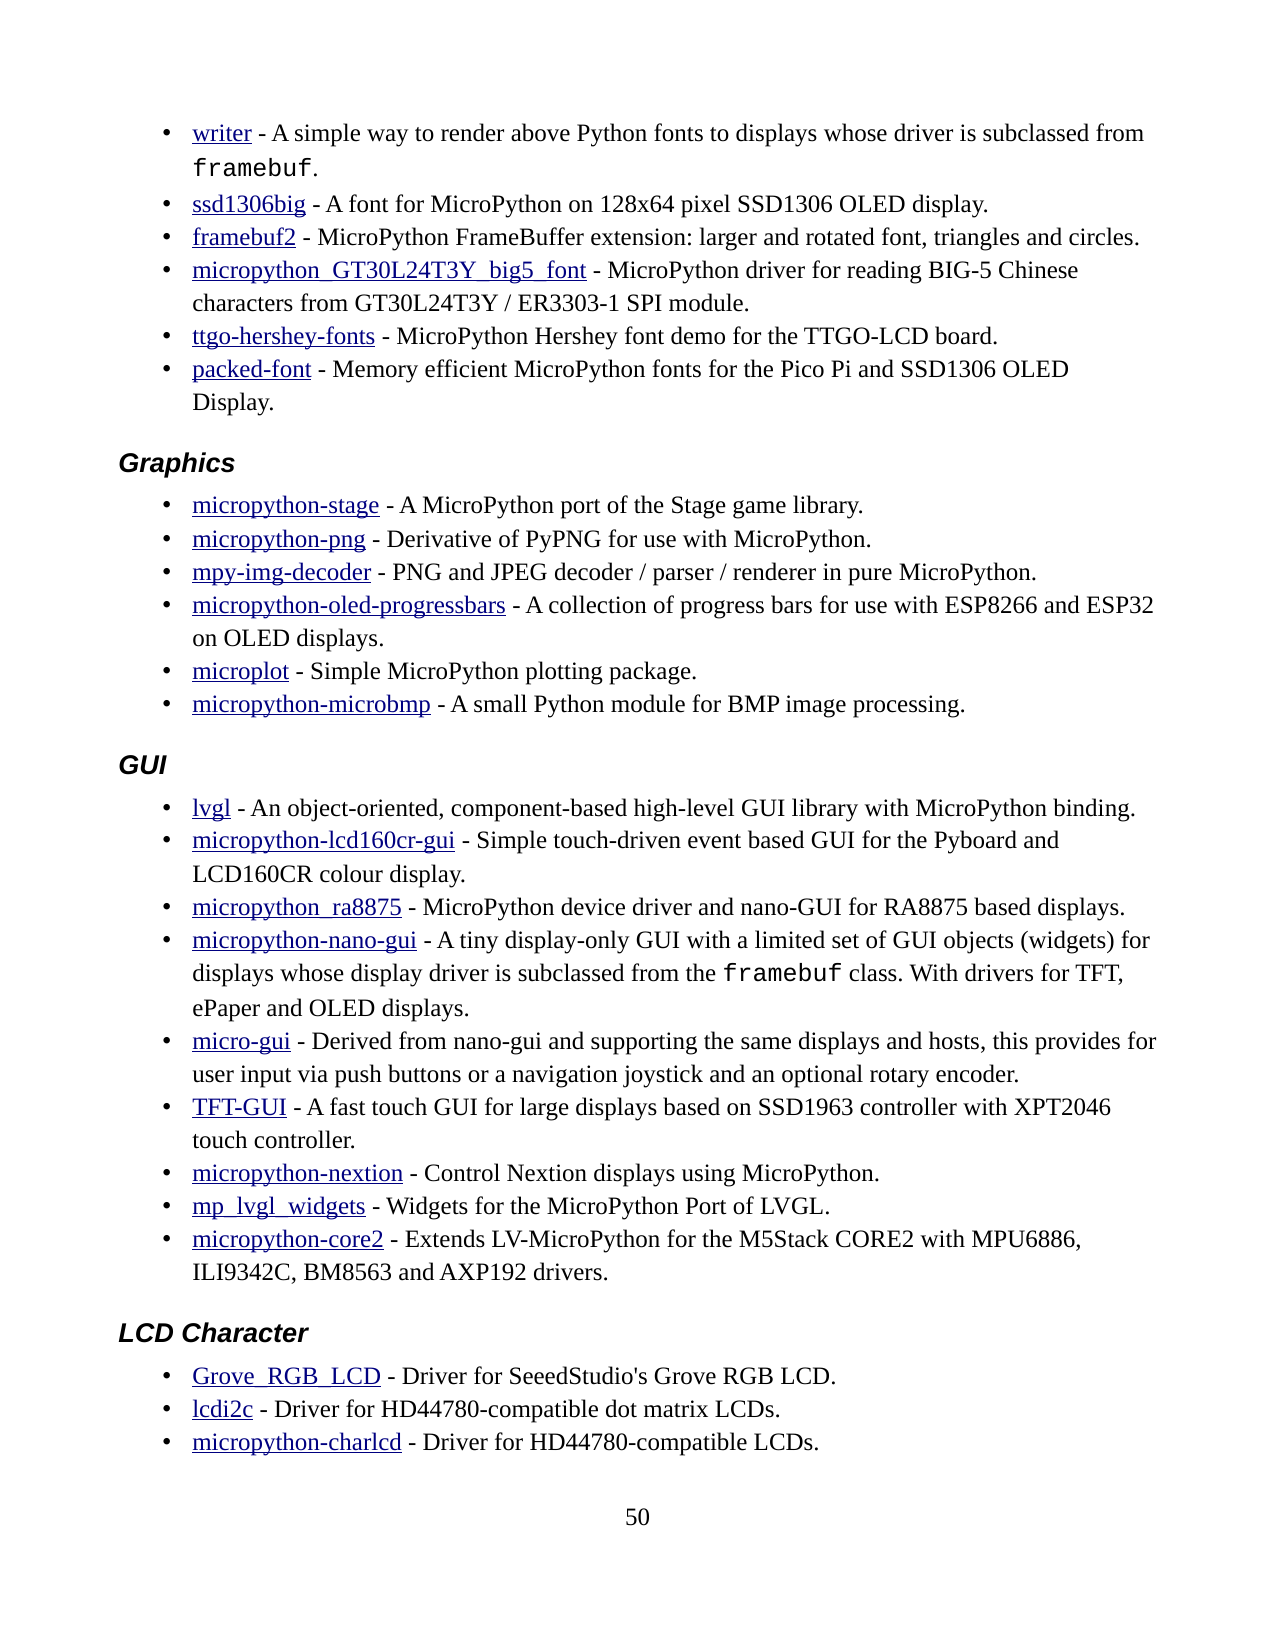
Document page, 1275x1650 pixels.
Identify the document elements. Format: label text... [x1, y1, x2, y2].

subtitle LCD Character [118, 1317, 1157, 1348]
list ttgo-hershey-fonts - MicroPython Hershey font demo for the TTGO-LCD board. [162, 321, 1157, 349]
list lvgl - An object-oriented, component-based high-level GUI library with MicroPython binding. [162, 793, 1157, 821]
list writer - A simple way to render above Python fonts to displays whose driver is subclassed from framebuf. [162, 118, 1157, 184]
list micropython_ra8875 - MicroPython device driver and nano-GUI for RA8875 based displays. [162, 892, 1157, 920]
list micropython-core2 - Extends LV-MicroPython for the M5Stack CORE2 with MPU6886, ILI9342C, BM8563 and AXP192 drivers. [162, 1224, 1157, 1286]
list micropython-lcd160cr-gui - Simple touch-driven event based GUI for the Pyboard and LCD160CR colour display. [162, 826, 1157, 887]
list ssd1306big - A font for MicroPython on 128x64 pixel SSD1306 OLED display. [162, 189, 1157, 217]
list micropython-charlcd - Driver for HD44780-compatible LCDs. [162, 1427, 1157, 1456]
list framebuf2 - MicroPython FrameBuffer extension: larger and rotated font, triangles and circles. [162, 222, 1157, 250]
list lcdi2c - Driver for HD44780-compatible dot matrix LCDs. [162, 1394, 1157, 1423]
list micropython-png - Derivative of PyPNG for use with MicroPython. [162, 524, 1157, 552]
subtitle GUI [118, 749, 1157, 780]
list micropython-nextion - Control Nextion displays using MicroPython. [162, 1158, 1157, 1187]
list micropython-nano-gui - A tiny display-only GUI with a limited set of GUI objects (widgets) for displays whose display driver is subclassed from the framebuf class. With drivers for TFT, ePaper and OLED displays. [162, 925, 1157, 1022]
list mpy-img-decoder - PNG and JPEG decoder / parser / renderer in pure MicroPython. [162, 557, 1157, 585]
list micropython_GT30L24T3Y_big5_font - MicroPython driver for reading BIG-5 Chinese characters from GT30L24T3Y / ER3303-1 SPI module. [162, 255, 1157, 316]
list micropython-stage - A MicroPython port of the Stage game library. [162, 491, 1157, 519]
list micro-gui - Derived from nano-gui and supporting the same displays and hosts, this provides for user input via push buttons or a navigation joystick and an optional rotary encoder. [162, 1026, 1157, 1088]
list TFT-GUI - A fast touch GUI for large displays based on SSD1963 controller with XPT2046 touch controller. [162, 1092, 1157, 1154]
list micropython-microbmp - A small Python module for BMP image processing. [162, 689, 1157, 717]
list Grove_RGB_LCD - Driver for SeeedStudio's Grove RGB LCD. [162, 1361, 1157, 1389]
subtitle Graphics [118, 447, 1157, 478]
list packed-font - Memory efficient MicroPython fonts for the Pico Pi and SSD1306 OLED Display. [162, 354, 1157, 416]
list micropython-oled-progressbars - A collection of progress bars for use with ESP8266 and ESP32 on OLED displays. [162, 590, 1157, 651]
list mp_lvgl_widgets - Widgets for the MicroPython Port of LVGL. [162, 1191, 1157, 1220]
list microplot - Simple MicroPython plotting package. [162, 656, 1157, 684]
